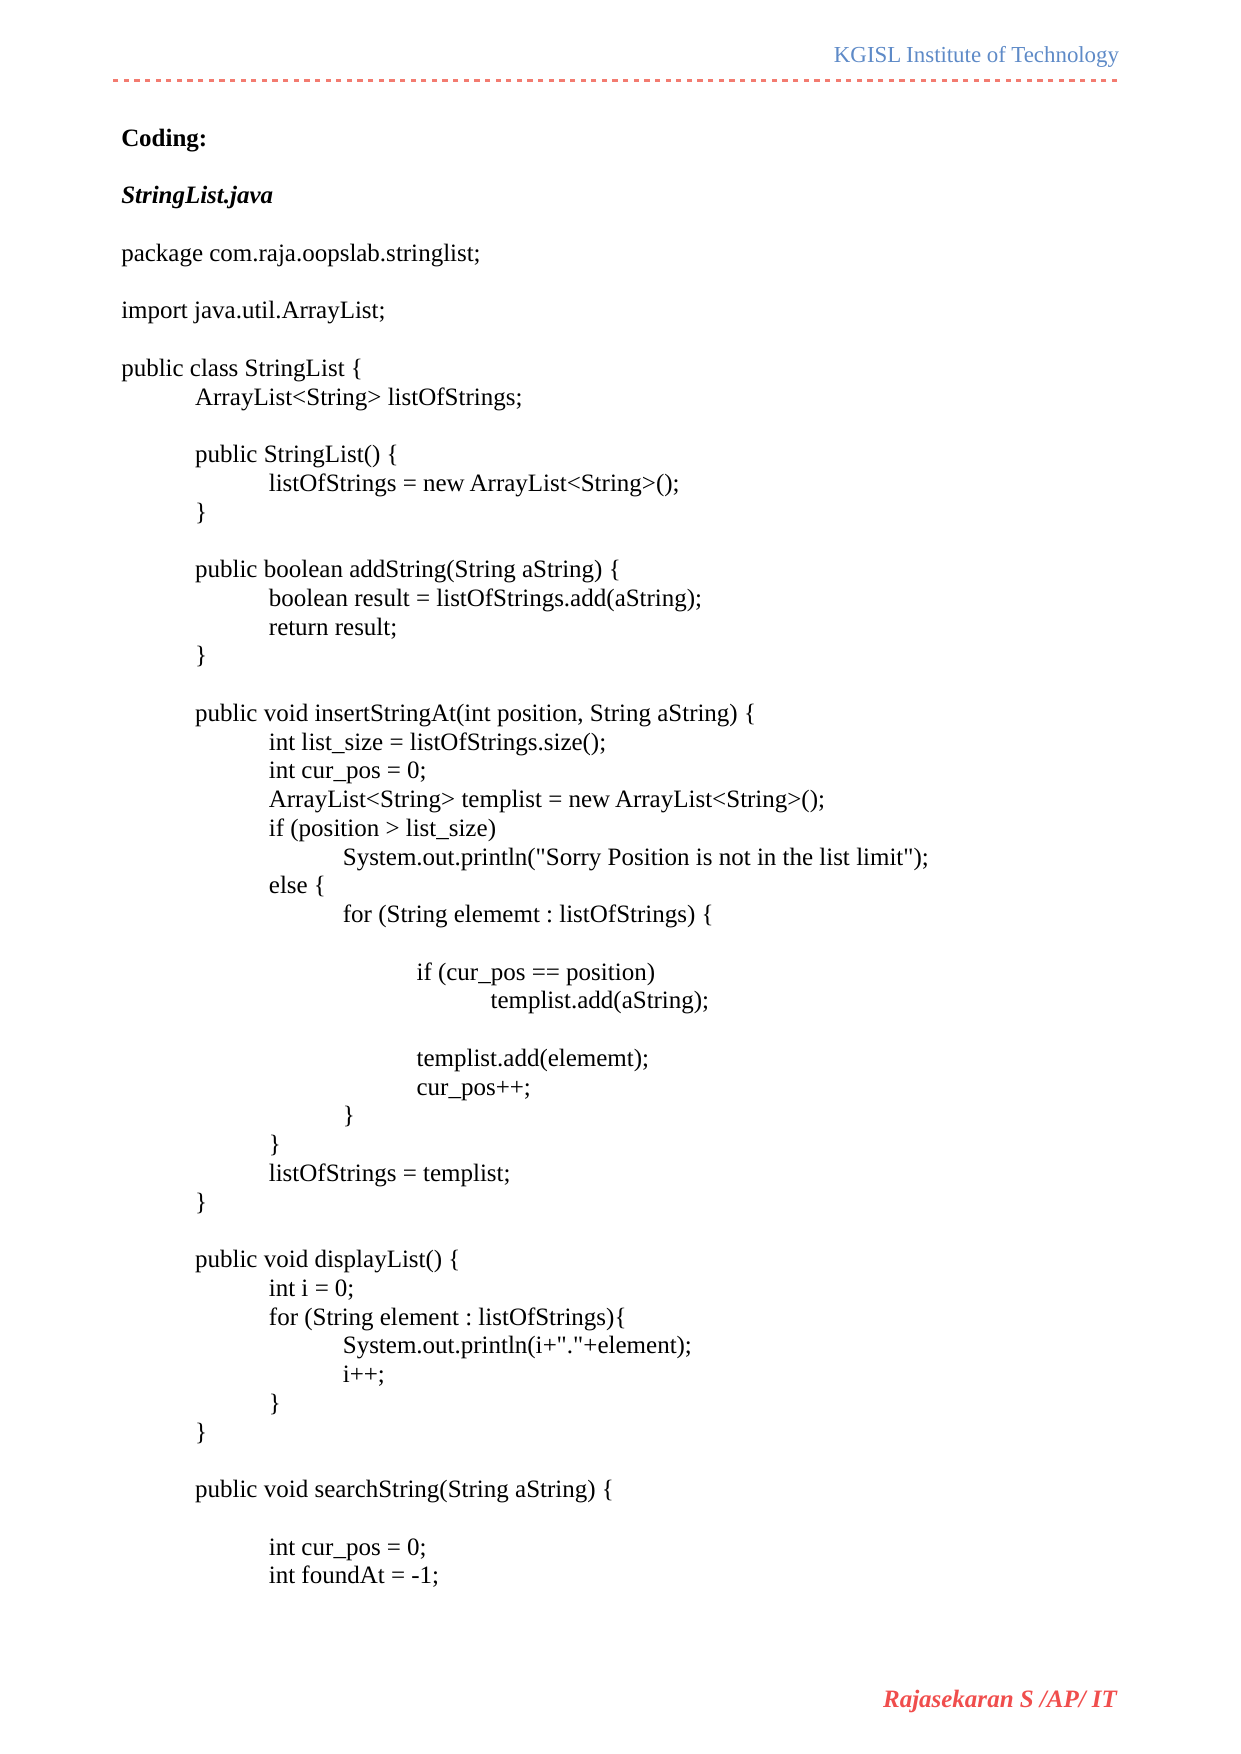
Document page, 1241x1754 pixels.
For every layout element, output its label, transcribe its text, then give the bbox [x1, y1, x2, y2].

text System.out.println(i+"."+element); [121, 1330, 1119, 1359]
text } [121, 1417, 1119, 1445]
text } [121, 1129, 1119, 1158]
text } [121, 1187, 1119, 1215]
text System.out.println("Sorry Position is not in the list limit"); [121, 842, 1119, 870]
text boolean result = listOfStrings.add(aString); [121, 583, 1119, 612]
text listOfStrings = templist; [121, 1158, 1119, 1187]
text for (String elememt : listOfStrings) { [121, 899, 1119, 928]
text ArrayList<String> listOfStrings; [121, 382, 1119, 410]
text if (position > list_size) [121, 813, 1119, 842]
text Coding: [121, 123, 1119, 152]
text public void displayList() { [121, 1244, 1119, 1273]
text } [121, 497, 1119, 525]
text public void searchString(String aString) { [121, 1474, 1119, 1503]
text package com.raja.oopslab.stringlist; [121, 238, 1119, 267]
text if (cur_pos == position) [121, 957, 1119, 985]
text import java.util.ArrayList; [121, 295, 1119, 324]
text int cur_pos = 0; [121, 1532, 1119, 1560]
text } [121, 640, 1119, 669]
text public void insertStringAt(int position, String aString) { [121, 698, 1119, 727]
text } [121, 1100, 1119, 1129]
text public boolean addString(String aString) { [121, 554, 1119, 583]
text int foundAt = -1; [121, 1560, 1119, 1589]
text int i = 0; [121, 1273, 1119, 1302]
text ArrayList<String> templist = new ArrayList<String>(); [121, 784, 1119, 813]
text else { [121, 870, 1119, 899]
text } [121, 1388, 1119, 1417]
text i++; [121, 1359, 1119, 1388]
text public class StringList { [121, 353, 1119, 382]
text cur_pos++; [121, 1072, 1119, 1100]
text StringList.java [121, 180, 1119, 209]
text listOfStrings = new ArrayList<String>(); [121, 468, 1119, 497]
text for (String element : listOfStrings){ [121, 1302, 1119, 1330]
text public StringList() { [121, 439, 1119, 468]
text templist.add(aString); [121, 985, 1119, 1014]
text templist.add(elememt); [121, 1043, 1119, 1072]
text return result; [121, 612, 1119, 640]
text int list_size = listOfStrings.size(); [121, 727, 1119, 755]
text int cur_pos = 0; [121, 755, 1119, 784]
